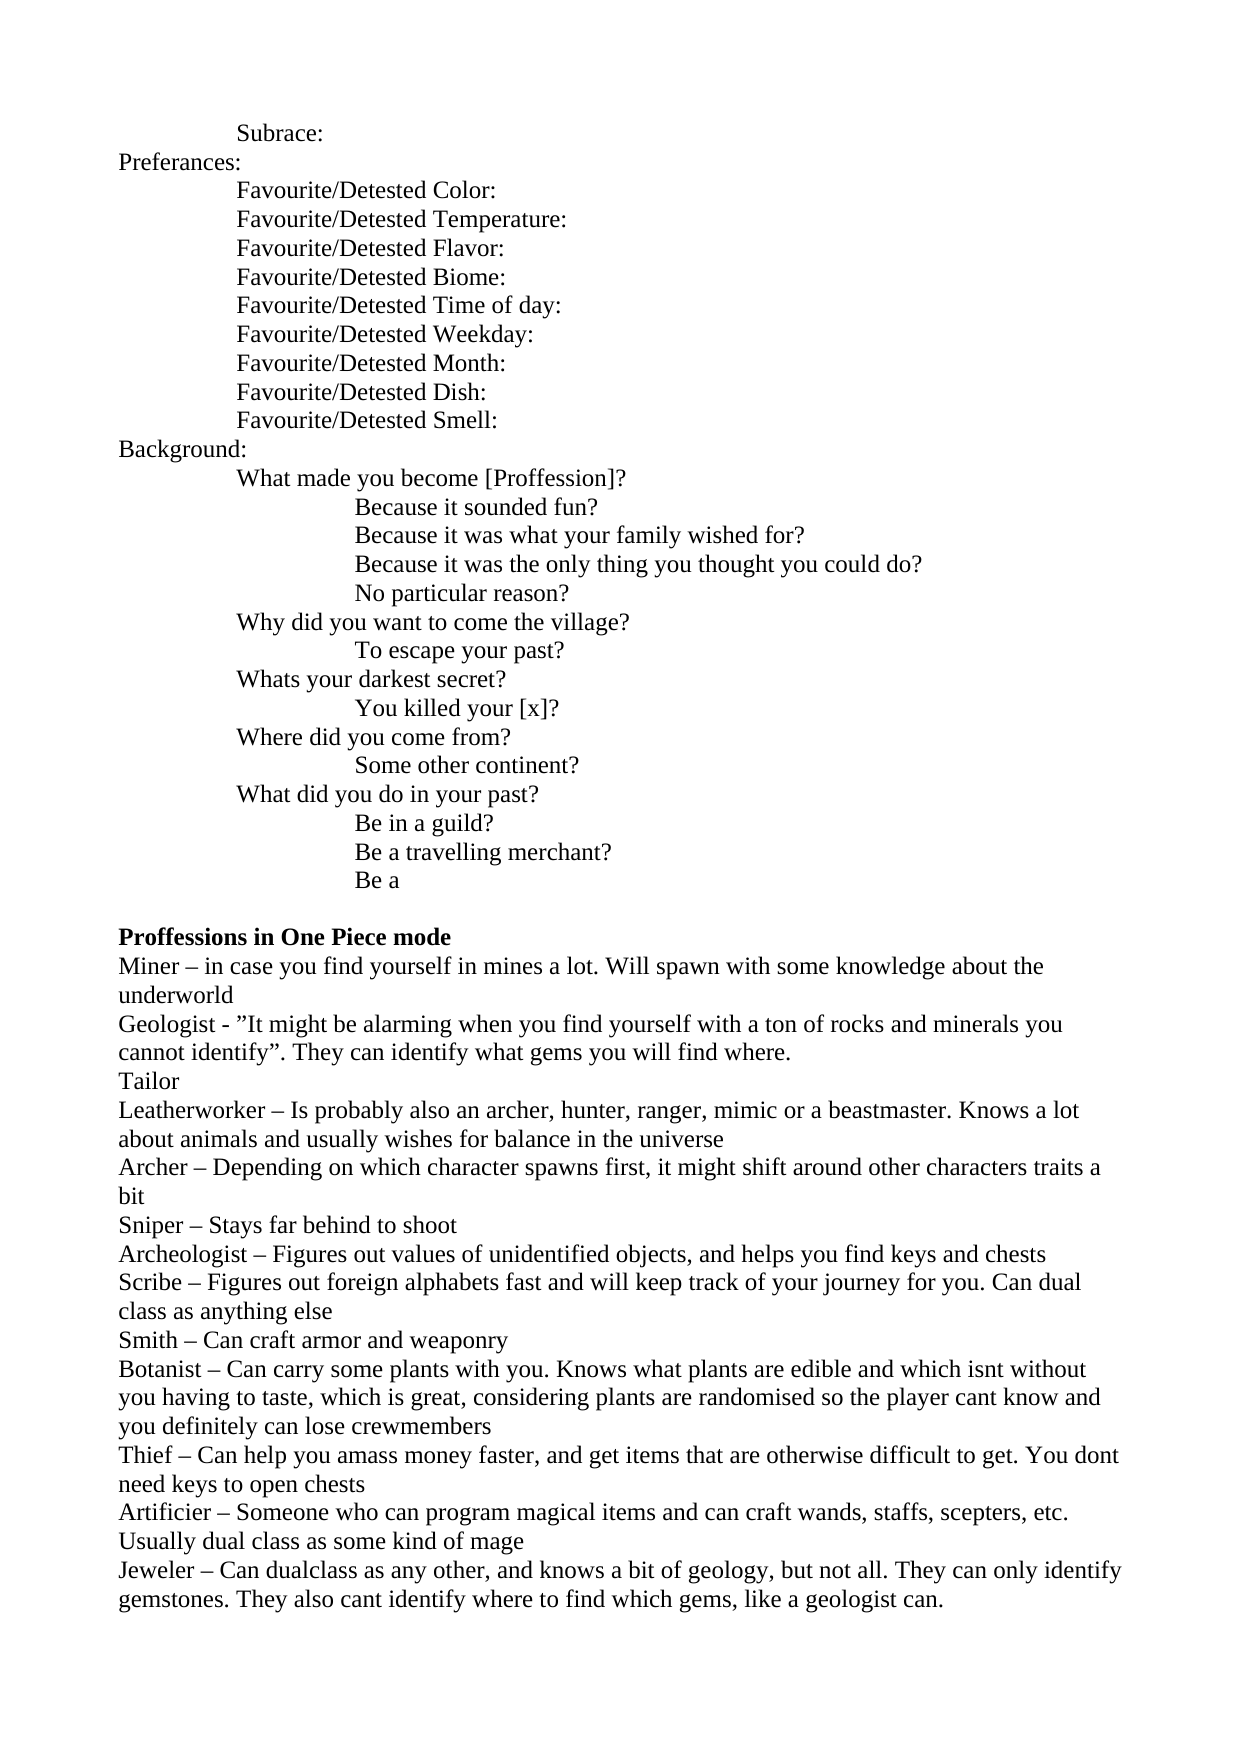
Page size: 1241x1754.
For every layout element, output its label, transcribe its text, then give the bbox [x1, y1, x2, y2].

text What did you do in your past? [118, 779, 1122, 808]
text Botanist – Can carry some plants with you. Knows what plants are edible and which isnt without you having to taste, which is great, considering plants are randomised so the player cant know and you definitely can lose crewmembers [118, 1354, 1122, 1440]
text Whats your darkest secret? [118, 664, 1122, 693]
text Archeologist – Figures out values of unidentified objects, and helps you find keys and chests [118, 1239, 1122, 1267]
text Favourite/Detested Time of day: [118, 291, 1122, 319]
text Because it sounded fun? [118, 492, 1122, 521]
text Archer – Depending on which character spawns first, it might shift around other characters traits a bit [118, 1152, 1122, 1210]
text Favourite/Detested Weekday: [118, 319, 1122, 348]
text Jeweler – Can dualclass as any other, and knows a bit of geology, but not all. They can only identify gemstones. They also cant identify where to find which gems, like a geologist can. [118, 1555, 1122, 1612]
text Favourite/Detested Biome: [118, 262, 1122, 291]
text Because it was the only thing you thought you could do? [118, 549, 1122, 578]
text Some other continent? [118, 751, 1122, 779]
text Smith – Can craft armor and weaponry [118, 1325, 1122, 1354]
text Sniper – Stays far behind to shoot [118, 1210, 1122, 1239]
text Favourite/Detested Temperature: [118, 204, 1122, 233]
text Favourite/Detested Dish: [118, 377, 1122, 406]
text Favourite/Detested Month: [118, 348, 1122, 377]
text No particular reason? [118, 578, 1122, 607]
text Tailor [118, 1066, 1122, 1095]
text Because it was what your family wished for? [118, 521, 1122, 549]
text Favourite/Detested Color: [118, 176, 1122, 204]
text To escape your past? [118, 636, 1122, 664]
text Thief – Can help you amass money faster, and get items that are otherwise difficult to get. You dont need keys to open chests [118, 1440, 1122, 1497]
text Scribe – Figures out foreign alphabets fast and will keep track of your journey for you. Can dual class as anything else [118, 1267, 1122, 1325]
text Subrace: [118, 118, 1122, 147]
text Favourite/Detested Flavor: [118, 233, 1122, 262]
text You killed your [x]? [118, 693, 1122, 722]
text What made you become [Proffession]? [118, 463, 1122, 492]
text Proffessions in One Piece mode [118, 922, 1122, 951]
text Be a travelling merchant? [118, 837, 1122, 866]
text Be in a guild? [118, 808, 1122, 837]
text Background: [118, 434, 1122, 463]
text Artificier – Someone who can program magical items and can craft wands, staffs, scepters, etc. Usually dual class as some kind of mage [118, 1497, 1122, 1555]
text Favourite/Detested Smell: [118, 406, 1122, 434]
text Miner – in case you find yourself in mines a lot. Will spawn with some knowledge about the underworld [118, 951, 1122, 1009]
text Why did you want to come the village? [118, 607, 1122, 636]
text Geologist - ”It might be alarming when you find yourself with a ton of rocks and minerals you cannot identify”. They can identify what gems you will find where. [118, 1009, 1122, 1066]
text Leatherworker – Is probably also an archer, hunter, ranger, mimic or a beastmaster. Knows a lot about animals and usually wishes for balance in the universe [118, 1095, 1122, 1152]
text Where did you come from? [118, 722, 1122, 751]
text Be a [118, 866, 1122, 894]
text Preferances: [118, 147, 1122, 176]
